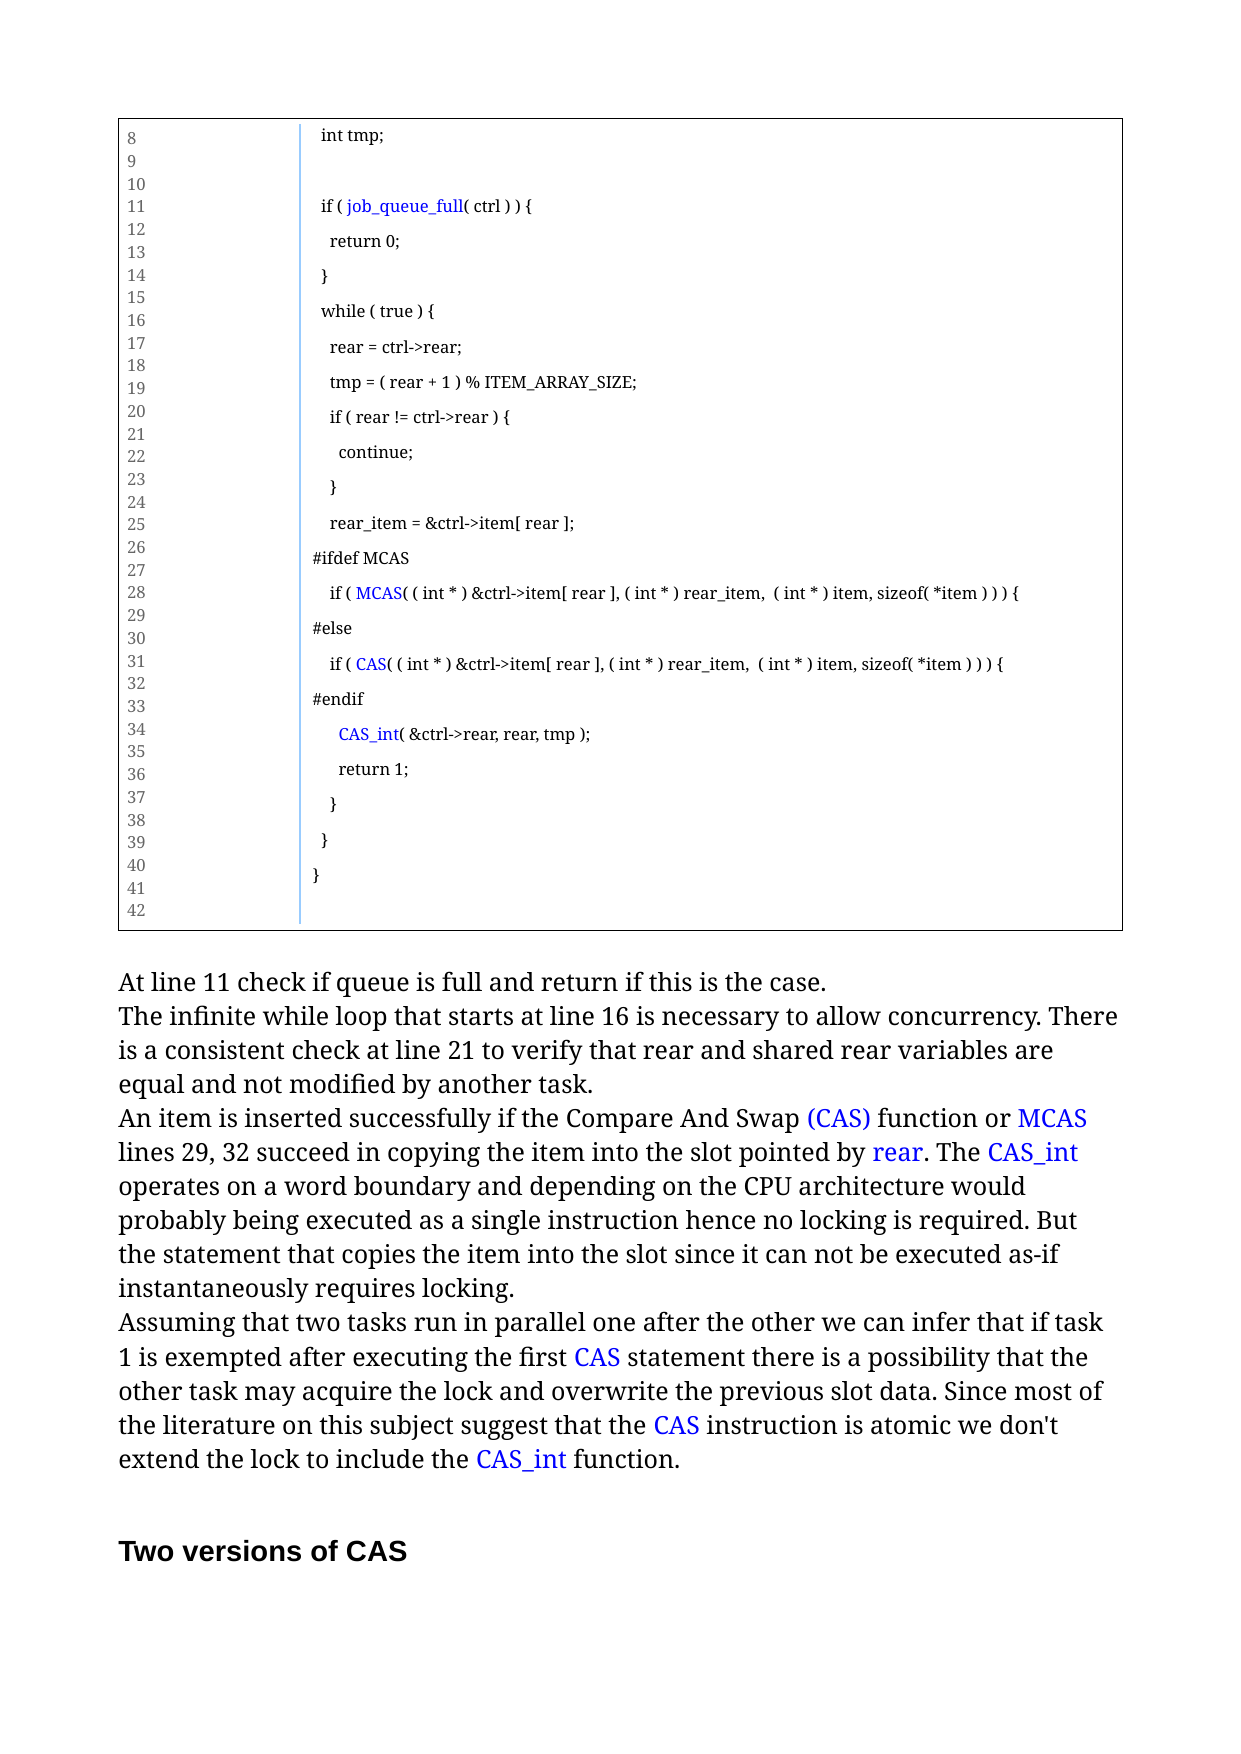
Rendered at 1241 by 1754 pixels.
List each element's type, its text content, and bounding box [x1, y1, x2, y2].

table_header int tmp; if ( job_queue_full( ctrl ) ) { return 0; } while ( true ) { rear = ctrl->rear; tmp = ( rear + 1 ) % ITEM_ARRAY_SIZE; if ( rear != ctrl->rear ) { continue; } rear_item = &ctrl->item[ rear ]; #ifdef MCAS if ( MCAS( ( int * ) &ctrl->item[ rear ], ( int * ) rear_item, ( int * ) item, sizeof( *item ) ) ) { #else if ( CAS( ( int * ) &ctrl->item[ rear ], ( int * ) rear_item, ( int * ) item, sizeof( *item ) ) ) { #endif CAS_int( &ctrl->rear, rear, tmp ); return 1; } } } [307, 119, 1122, 930]
subtitle Two versions of CAS [118, 1534, 1122, 1568]
table_header 8 9 10 11 12 13 14 15 16 17 18 19 20 21 22 23 24 25 26 27 28 29 30 31 32 33 34 35 36 37 38 39 40 41 42 [119, 119, 307, 930]
text The infinite while loop that starts at line 16 is necessary to allow concurrency. There is a consistent check at line 21 to verify that rear and shared rear variables are equal and not modified by another task. [118, 998, 1122, 1101]
text An item is inserted successfully if the Compare And Swap (CAS) function or MCAS lines 29, 32 succeed in copying the item into the slot pointed by rear. The CAS_int operates on a word boundary and depending on the CPU architecture would probably being executed as a single instruction hence no locking is required. But the statement that copies the item into the slot since it can not be executed as-if instantaneously requires locking. [118, 1101, 1122, 1305]
text Assuming that two tasks run in parallel one after the other we can infer that if task 1 is exempted after executing the first CAS statement there is a possibility that the other task may acquire the lock and overwrite the previous slot data. Since most of the literature on this subject suggest that the CAS instruction is atomic we don't extend the lock to include the CAS_int function. [118, 1305, 1122, 1475]
text At line 11 check if queue is full and return if this is the case. [118, 964, 1122, 998]
